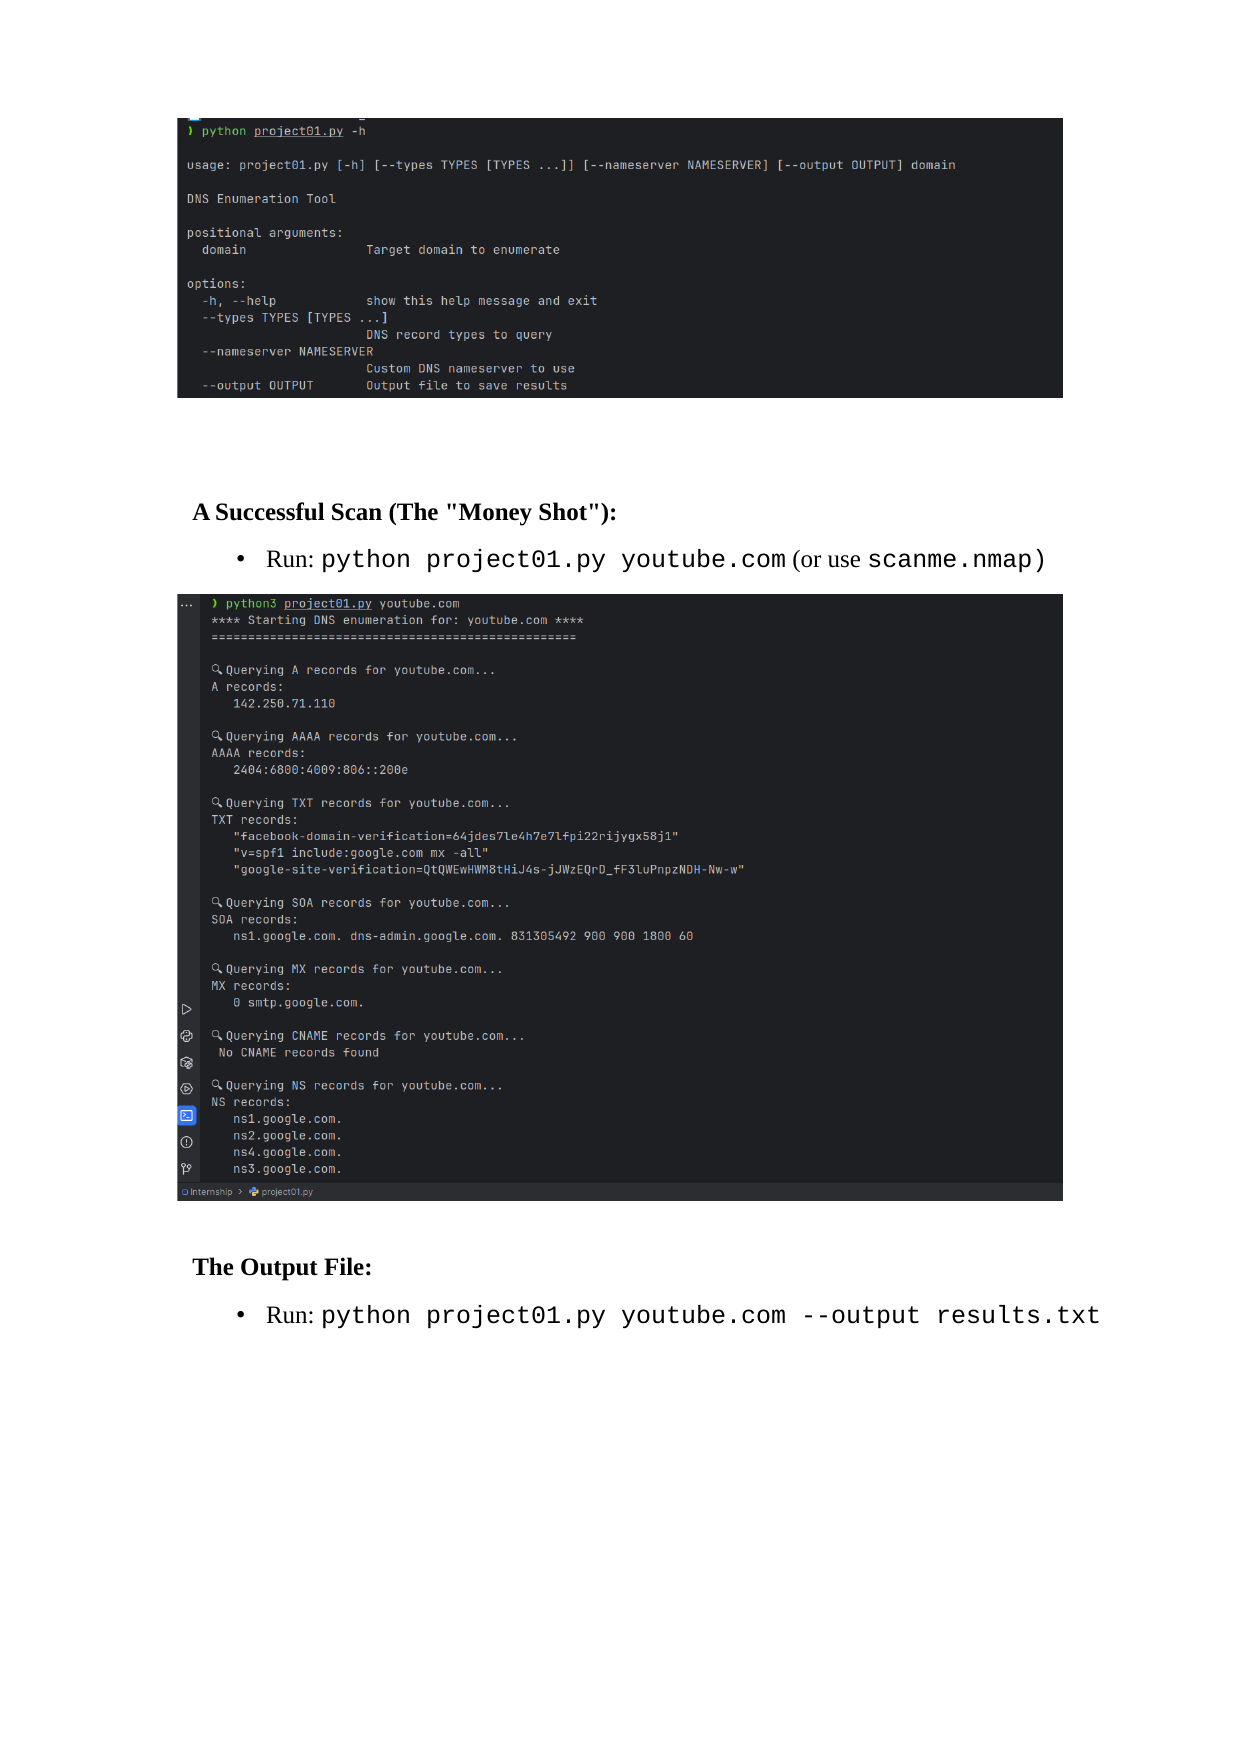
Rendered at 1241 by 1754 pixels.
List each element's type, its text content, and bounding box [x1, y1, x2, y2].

list Run: python project01.py youtube.com (or use scanme.nmap) [236, 544, 1122, 575]
list A Successful Scan (The "Money Shot"): [162, 497, 1122, 526]
list Run: python project01.py youtube.com --output results.txt [236, 1300, 1122, 1331]
picture [177, 594, 1063, 1201]
picture [177, 118, 1063, 398]
list The Output File: [162, 1252, 1122, 1281]
